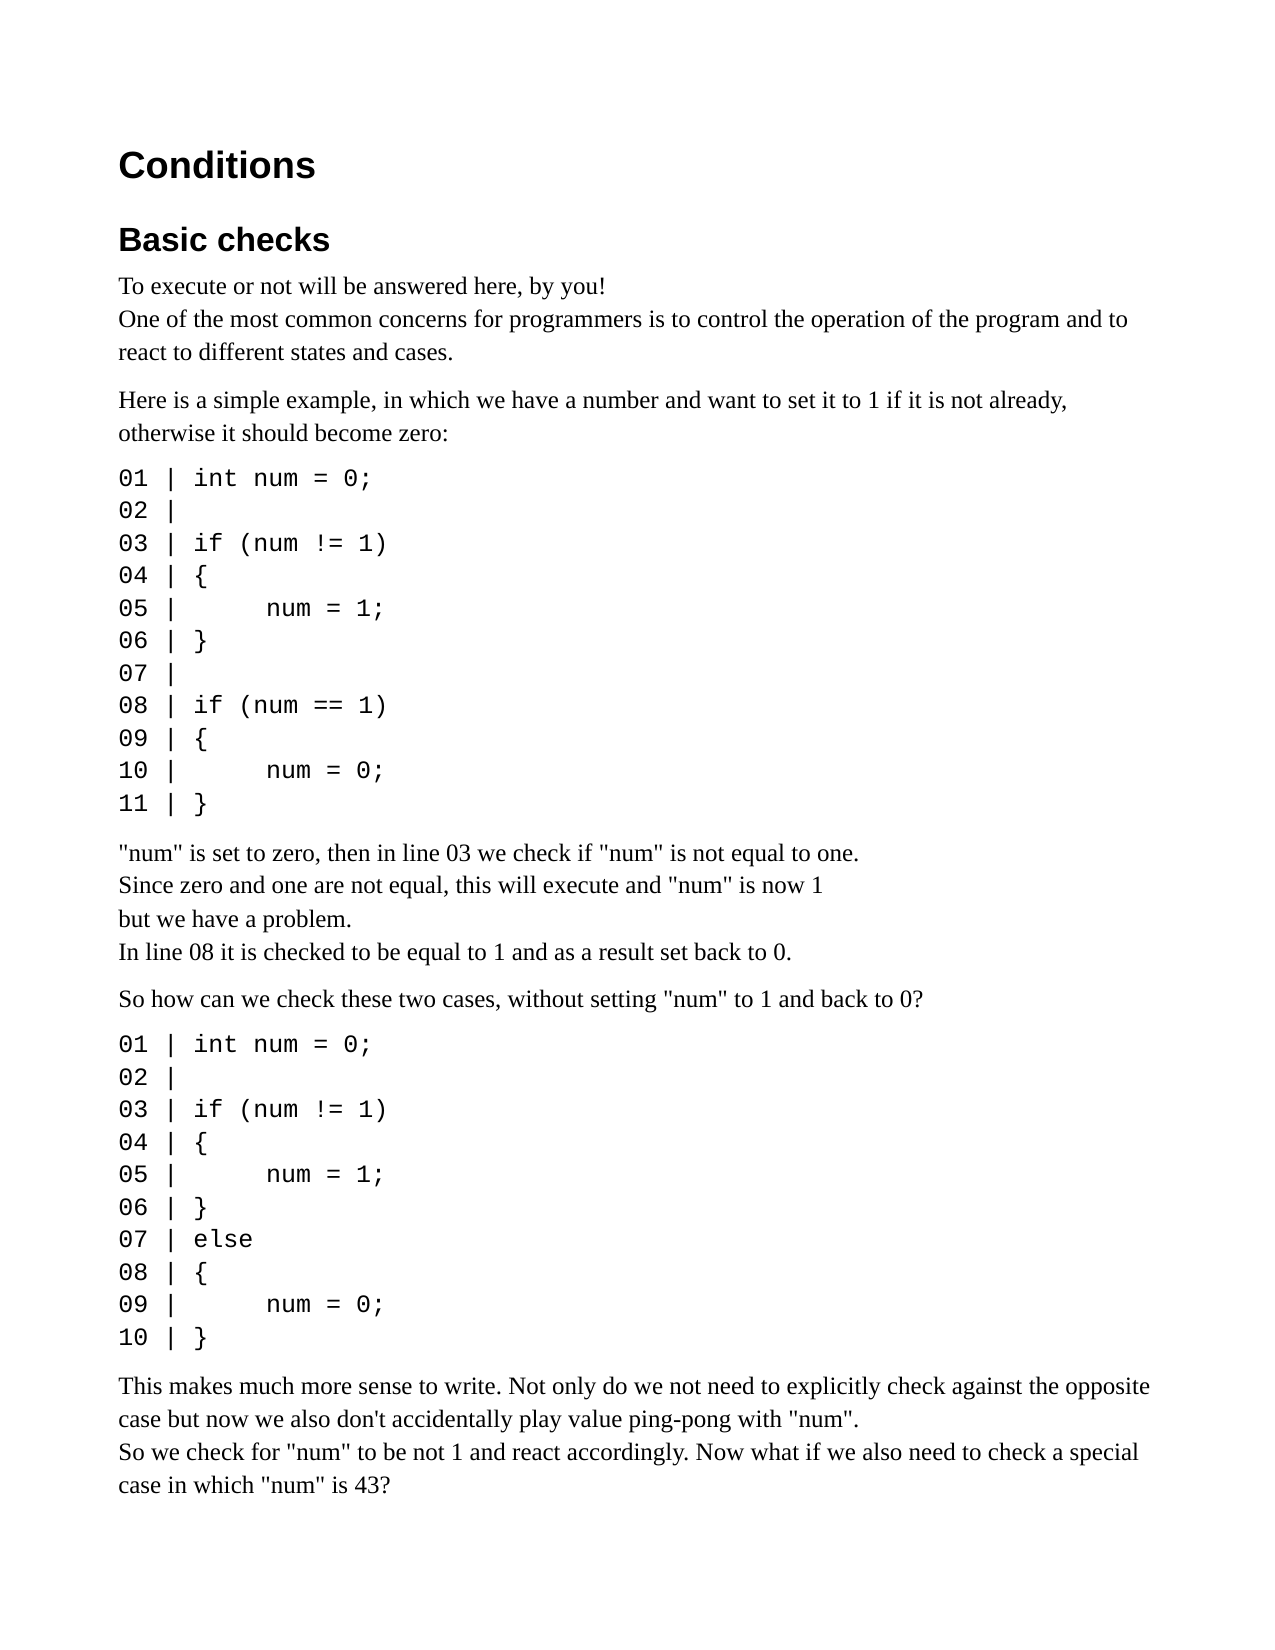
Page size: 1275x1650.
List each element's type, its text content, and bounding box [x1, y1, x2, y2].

subtitle Conditions [118, 143, 1157, 187]
subtitle Basic checks [118, 220, 1157, 259]
text 01 | int num = 0; 02 | 03 | if (num != 1) 04 | { 05 | num = 1; 06 | } 07 | else 08 | { 09 | num = 0; 10 | } [118, 1032, 1157, 1353]
text So how can we check these two cases, without setting "num" to 1 and back to 0? [118, 984, 1157, 1013]
text This makes much more sense to write. Not only do we not need to explicitly check against the opposite case but now we also don't accidentally play value ping-pong with "num". So we check for "num" to be not 1 and react accordingly. Now what if we also need to check a special case in which "num" is 43? [118, 1371, 1157, 1499]
text To execute or not will be answered here, by you! One of the most common concerns for programmers is to control the operation of the program and to react to different states and cases. [118, 271, 1157, 366]
text "num" is set to zero, then in line 03 we check if "num" is not equal to one. Since zero and one are not equal, this will execute and "num" is now 1 but we have a problem. In line 08 it is checked to be equal to 1 and as a result set back to 0. [118, 838, 1157, 965]
text 01 | int num = 0; 02 | 03 | if (num != 1) 04 | { 05 | num = 1; 06 | } 07 | 08 | if (num == 1) 09 | { 10 | num = 0; 11 | } [118, 466, 1157, 819]
text Here is a simple example, in which we have a number and want to set it to 1 if it is not already, otherwise it should become zero: [118, 385, 1157, 447]
